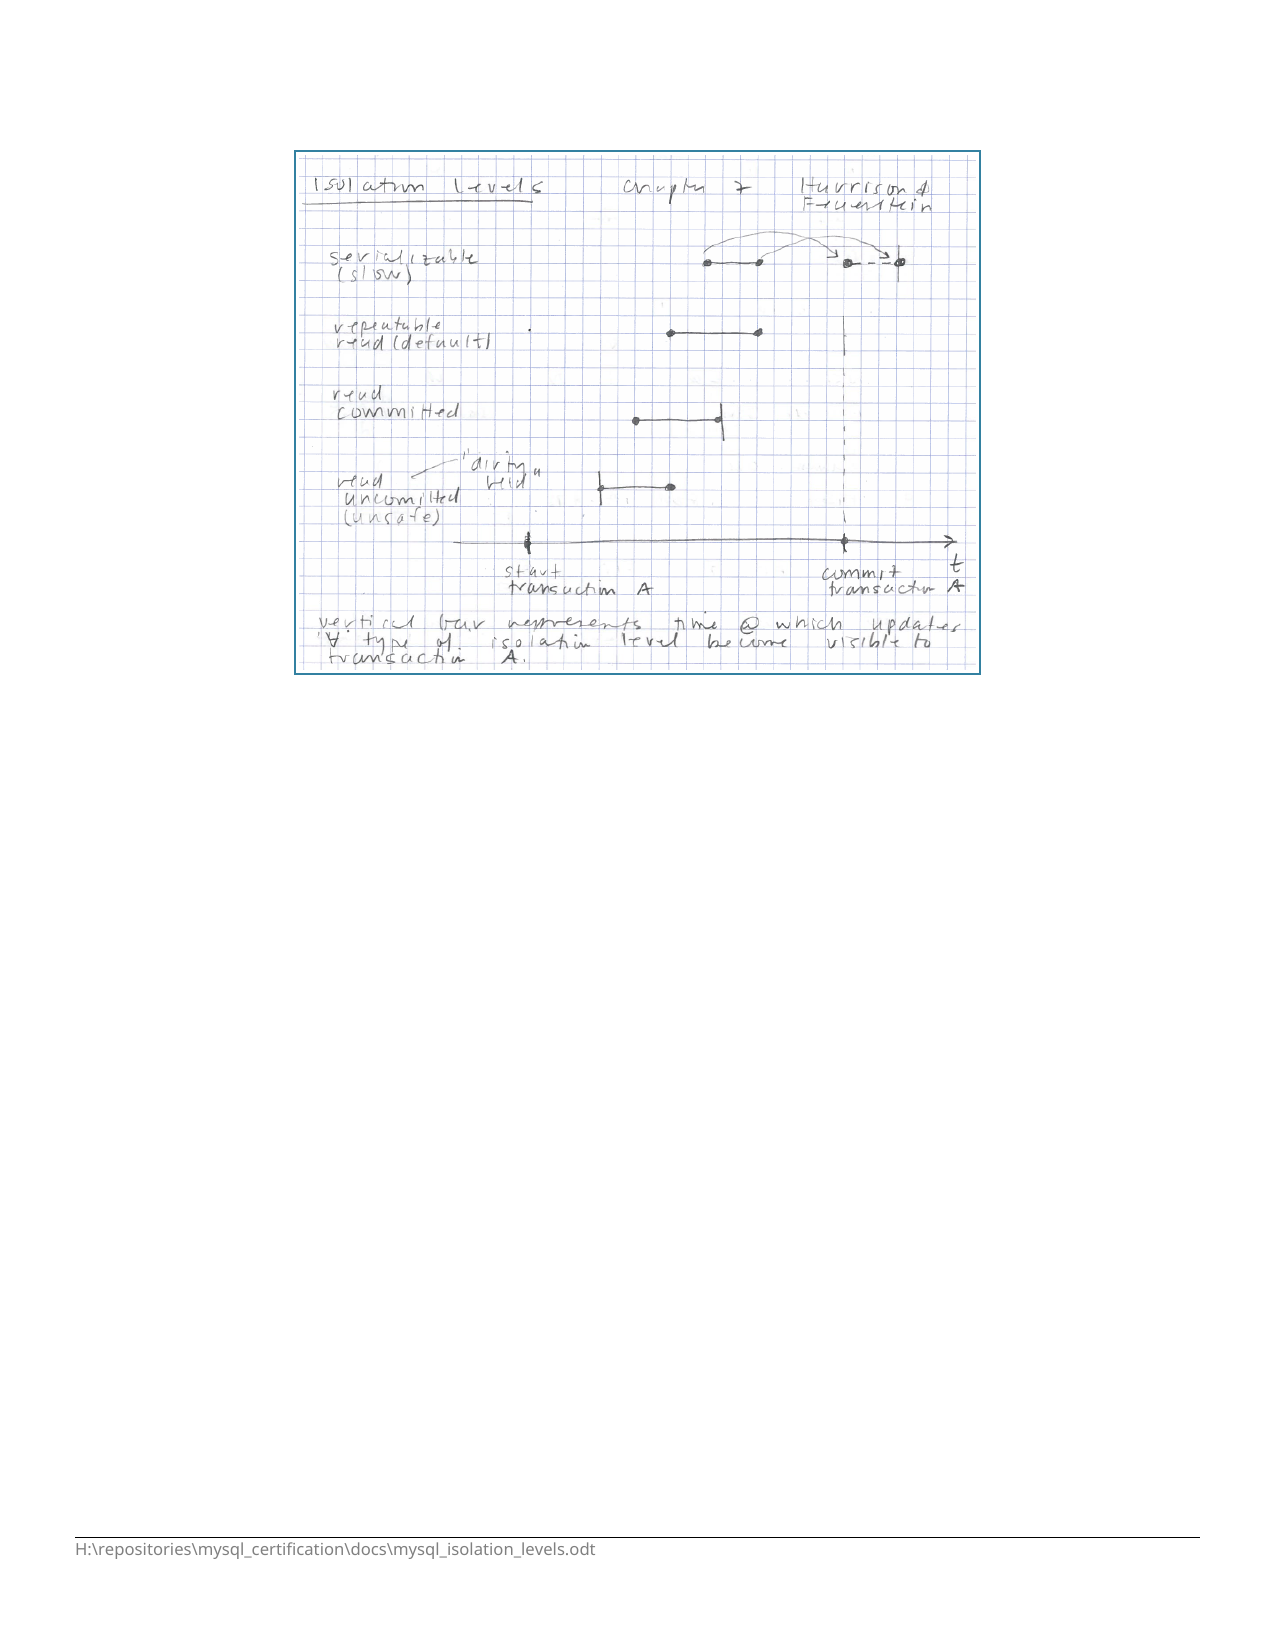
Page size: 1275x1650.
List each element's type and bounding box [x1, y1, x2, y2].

picture [299, 155, 976, 670]
